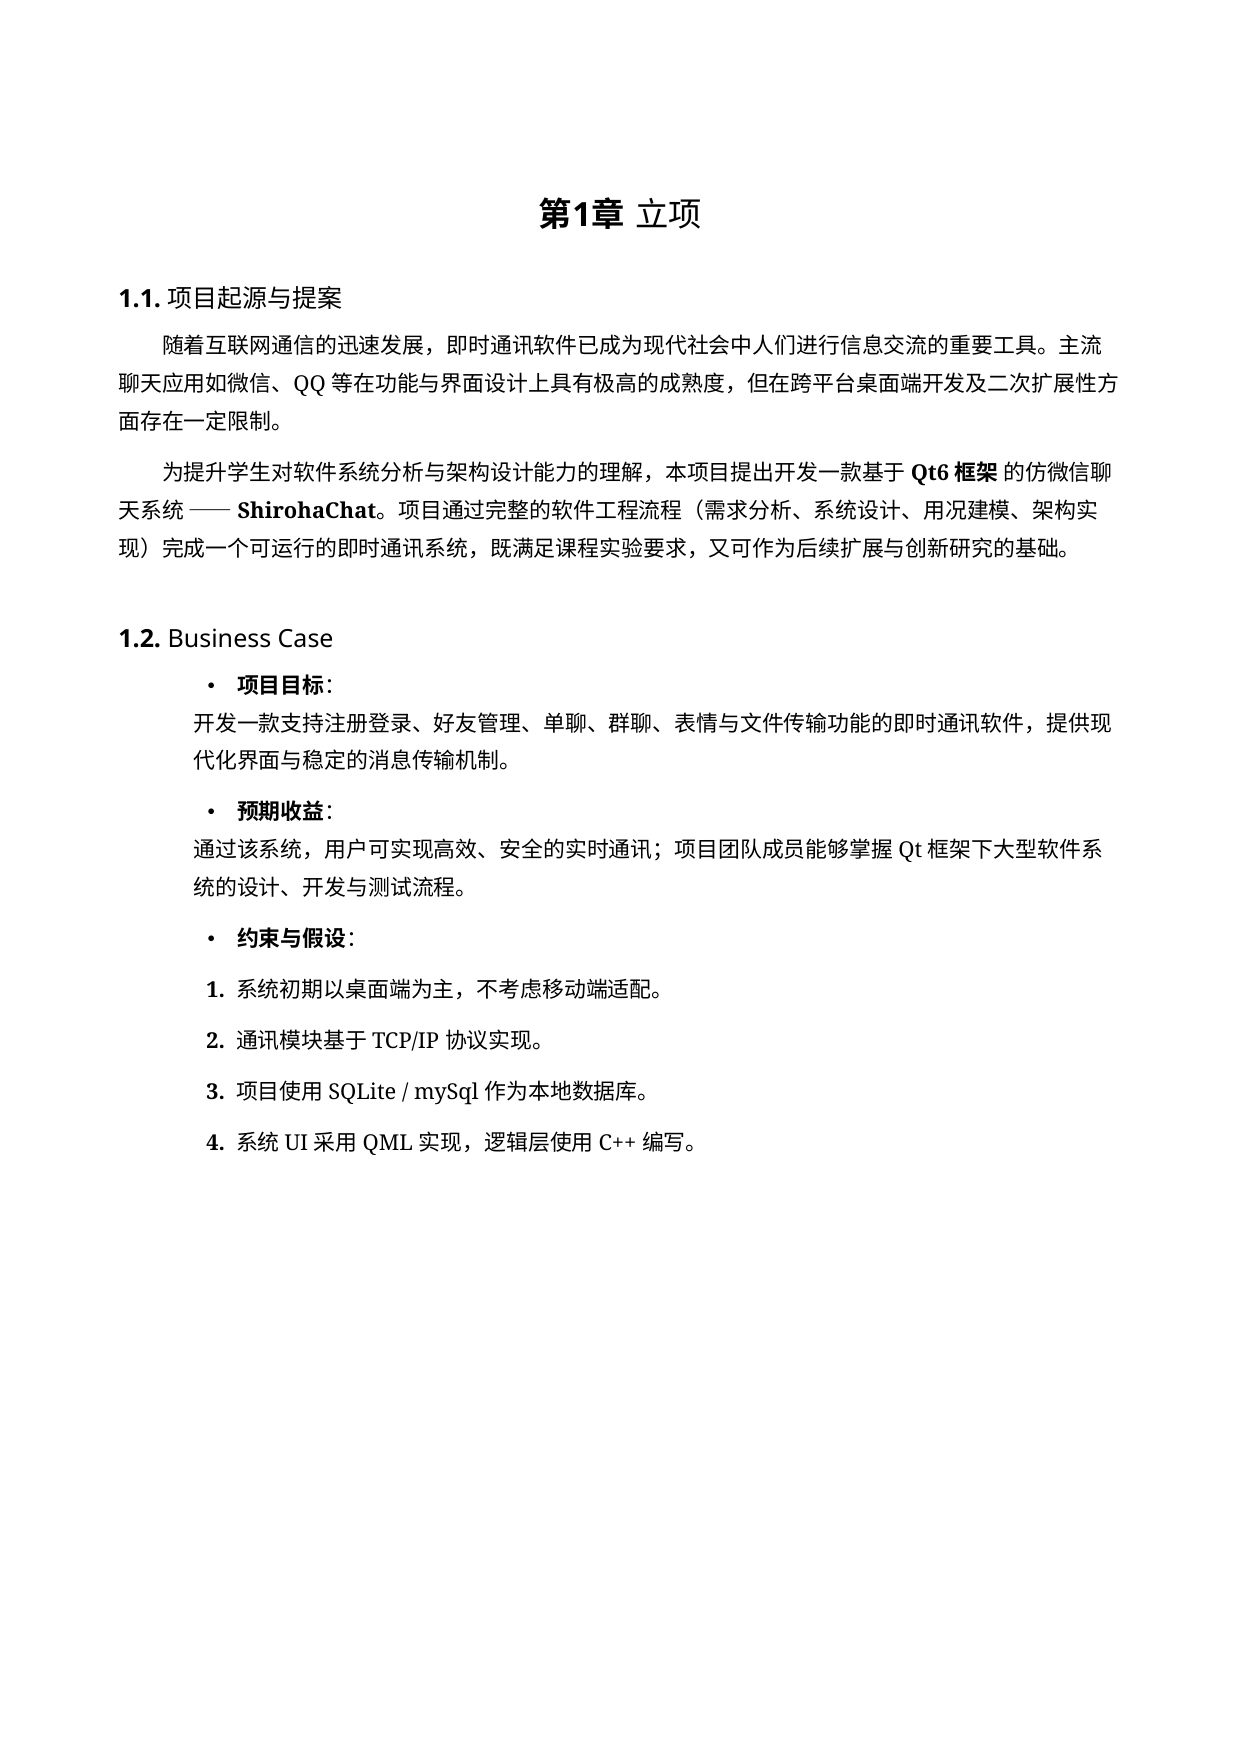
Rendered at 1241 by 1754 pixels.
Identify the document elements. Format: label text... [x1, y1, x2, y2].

list 系统初期以桌面端为主，不考虑移动端适配。 [162, 972, 1122, 1004]
text 随着互联网通信的迅速发展，即时通讯软件已成为现代社会中人们进行信息交流的重要工具。主流聊天应用如微信、QQ 等在功能与界面设计上具有极高的成熟度，但在跨平台桌面端开发及二次扩展性方面存在一定限制。 [118, 328, 1122, 436]
list 项目目标： 开发一款支持注册登录、好友管理、单聊、群聊、表情与文件传输功能的即时通讯软件，提供现代化界面与稳定的消息传输机制。 [164, 668, 1122, 775]
text 为提升学生对软件系统分析与架构设计能力的理解，本项目提出开发一款基于 Qt6 框架 的仿微信聊天系统 —— ShirohaChat。项目通过完整的软件工程流程（需求分析、系统设计、用况建模、架构实现）完成一个可运行的即时通讯系统，既满足课程实验要求，又可作为后续扩展与创新研究的基础。 [118, 455, 1122, 563]
subtitle 立项 [118, 188, 1122, 236]
list 通讯模块基于 TCP/IP 协议实现。 [162, 1023, 1122, 1055]
list 系统 UI 采用 QML 实现，逻辑层使用 C++ 编写。 [162, 1125, 1122, 1157]
subtitle Business Case [118, 620, 1122, 654]
list 项目使用 SQLite / mySql 作为本地数据库。 [162, 1074, 1122, 1106]
list 预期收益： 通过该系统，用户可实现高效、安全的实时通讯；项目团队成员能够掌握 Qt 框架下大型软件系统的设计、开发与测试流程。 [164, 794, 1122, 902]
subtitle 项目起源与提案 [118, 278, 1122, 314]
list 约束与假设： [164, 921, 1122, 953]
